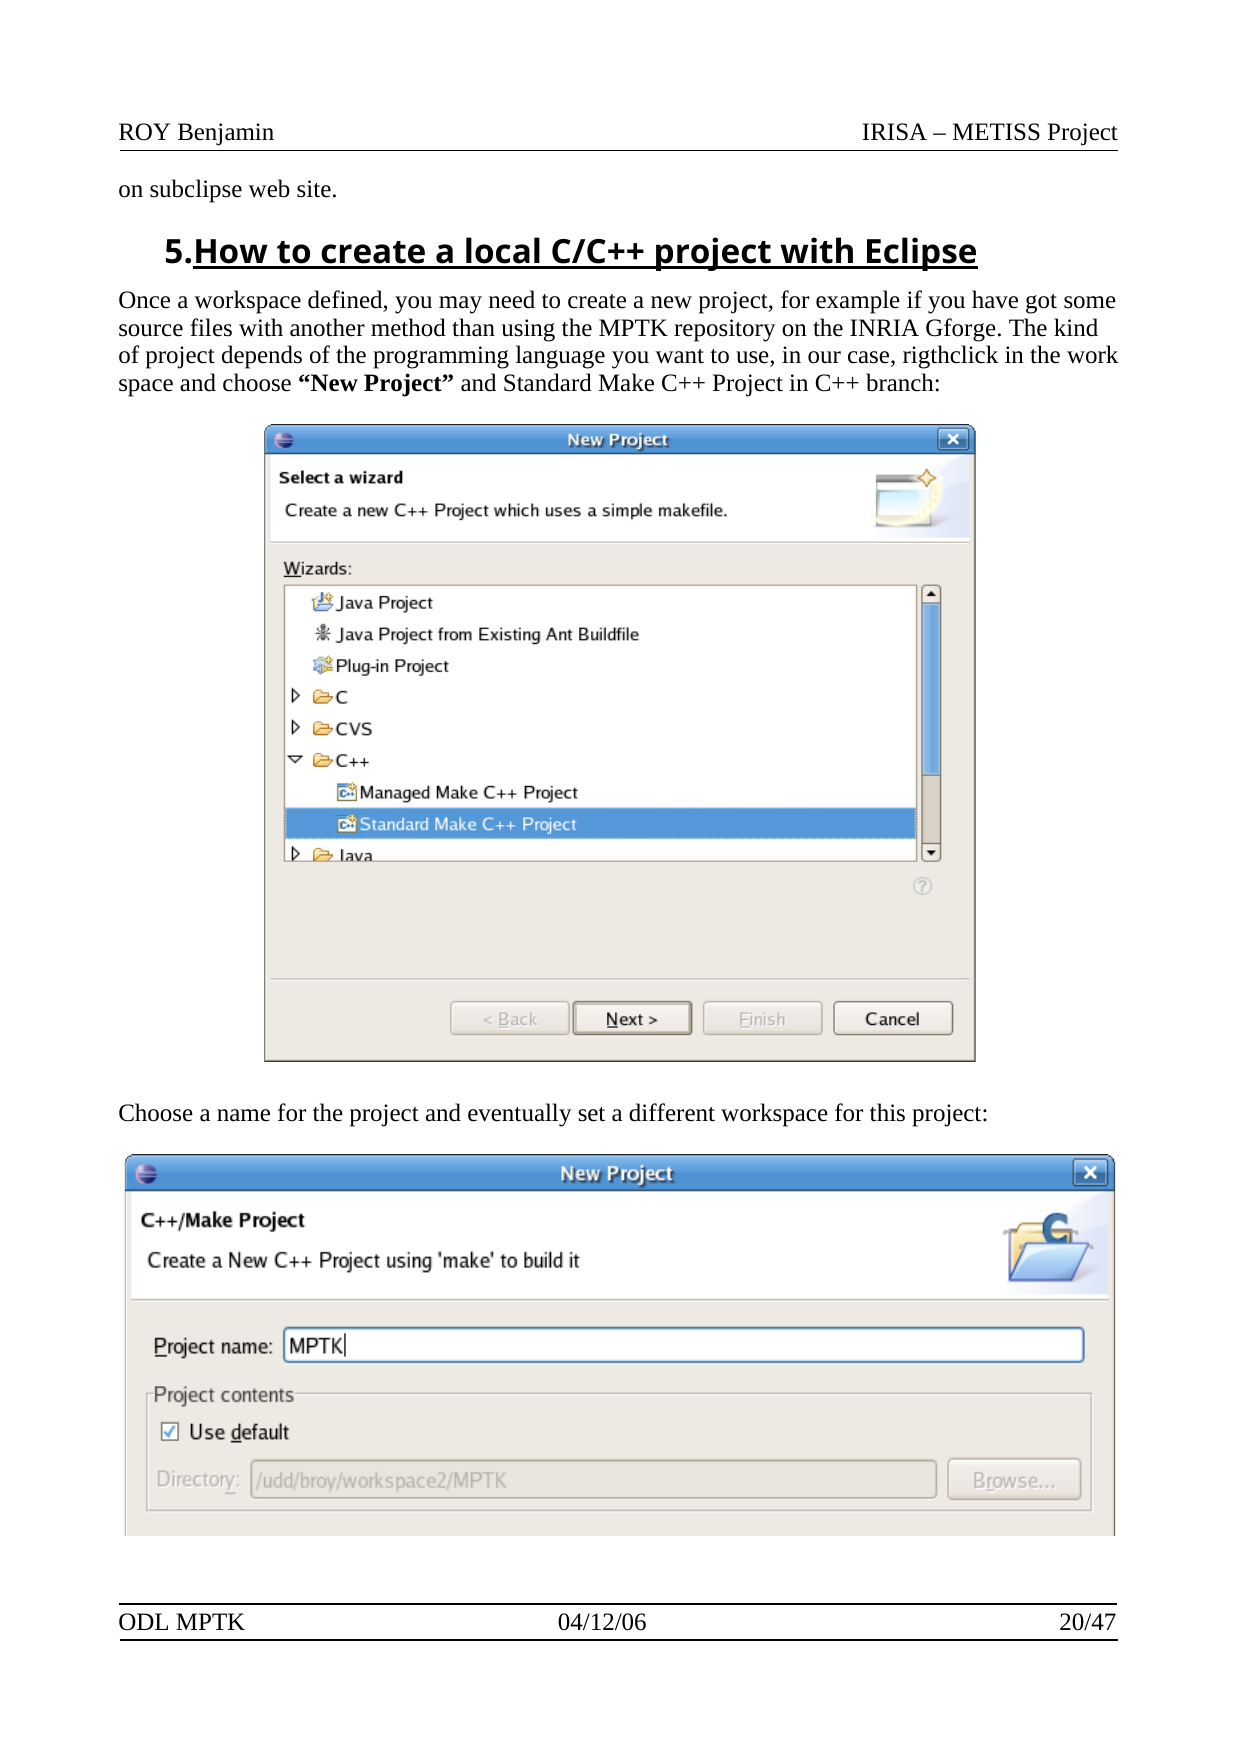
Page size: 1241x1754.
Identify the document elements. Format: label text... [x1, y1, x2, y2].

picture [124, 1154, 1116, 1536]
subtitle How to create a local C/C++ project with Eclipse [156, 228, 1122, 273]
text on subclipse web site. [118, 175, 1122, 203]
text Once a workspace defined, you may need to create a new project, for example if you have got some source files with another method than using the MPTK repository on the INRIA Gforge. The kind of project depends of the programming language you want to use, in our case, rigthclick in the work space and choose “New Project” and Standard Make C++ Project in C++ branch: [118, 286, 1122, 397]
picture [264, 424, 976, 1062]
text Choose a name for the project and eventually set a different workspace for this project: [118, 1099, 1122, 1126]
